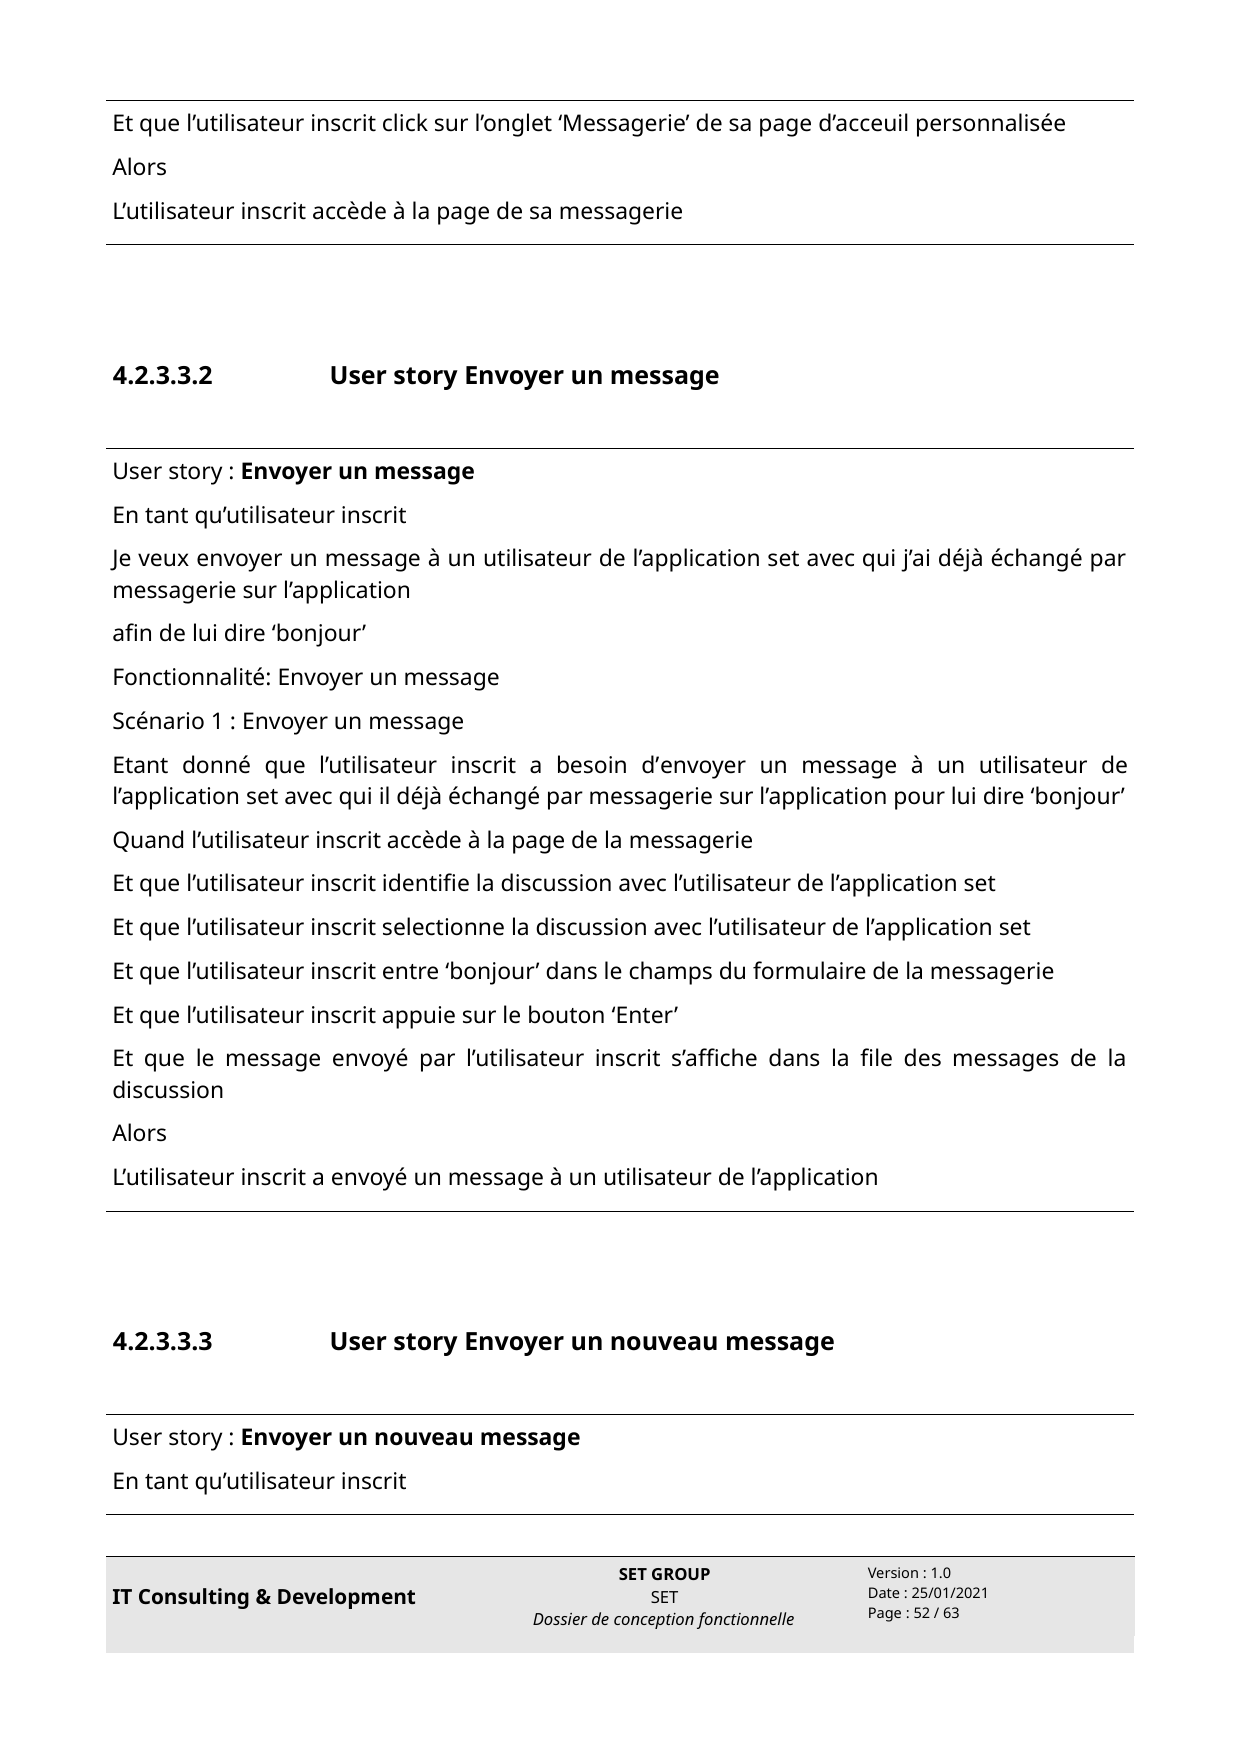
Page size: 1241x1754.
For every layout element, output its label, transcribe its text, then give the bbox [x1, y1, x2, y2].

table_header User story : Envoyer un nouveau message En tant qu’utilisateur inscrit [106, 1415, 1134, 1514]
subtitle User story Envoyer un nouveau message [106, 1324, 1134, 1358]
table_header User story : Envoyer un message En tant qu’utilisateur inscrit Je veux envoyer un message à un utilisateur de l’application set avec qui j’ai déjà échangé par messagerie sur l’application afin de lui dire ‘bonjour’ Fonctionnalité: Envoyer un message Scénario 1 : Envoyer un message Etant donné que l’utilisateur inscrit a besoin d’envoyer un message à un utilisateur de l’application set avec qui il déjà échangé par messagerie sur l’application pour lui dire ‘bonjour’ Quand l’utilisateur inscrit accède à la page de la messagerie Et que l’utilisateur inscrit identifie la discussion avec l’utilisateur de l’application set Et que l’utilisateur inscrit selectionne la discussion avec l’utilisateur de l’application set Et que l’utilisateur inscrit entre ‘bonjour’ dans le champs du formulaire de la messagerie Et que l’utilisateur inscrit appuie sur le bouton ‘Enter’ Et que le message envoyé par l’utilisateur inscrit s’affiche dans la file des messages de la discussion Alors L’utilisateur inscrit a envoyé un message à un utilisateur de l’application [106, 449, 1134, 1211]
subtitle User story Envoyer un message [106, 358, 1134, 392]
table_header Et que l’utilisateur inscrit click sur l’onglet ‘Messagerie’ de sa page d’acceuil personnalisée Alors L’utilisateur inscrit accède à la page de sa messagerie [106, 101, 1134, 244]
